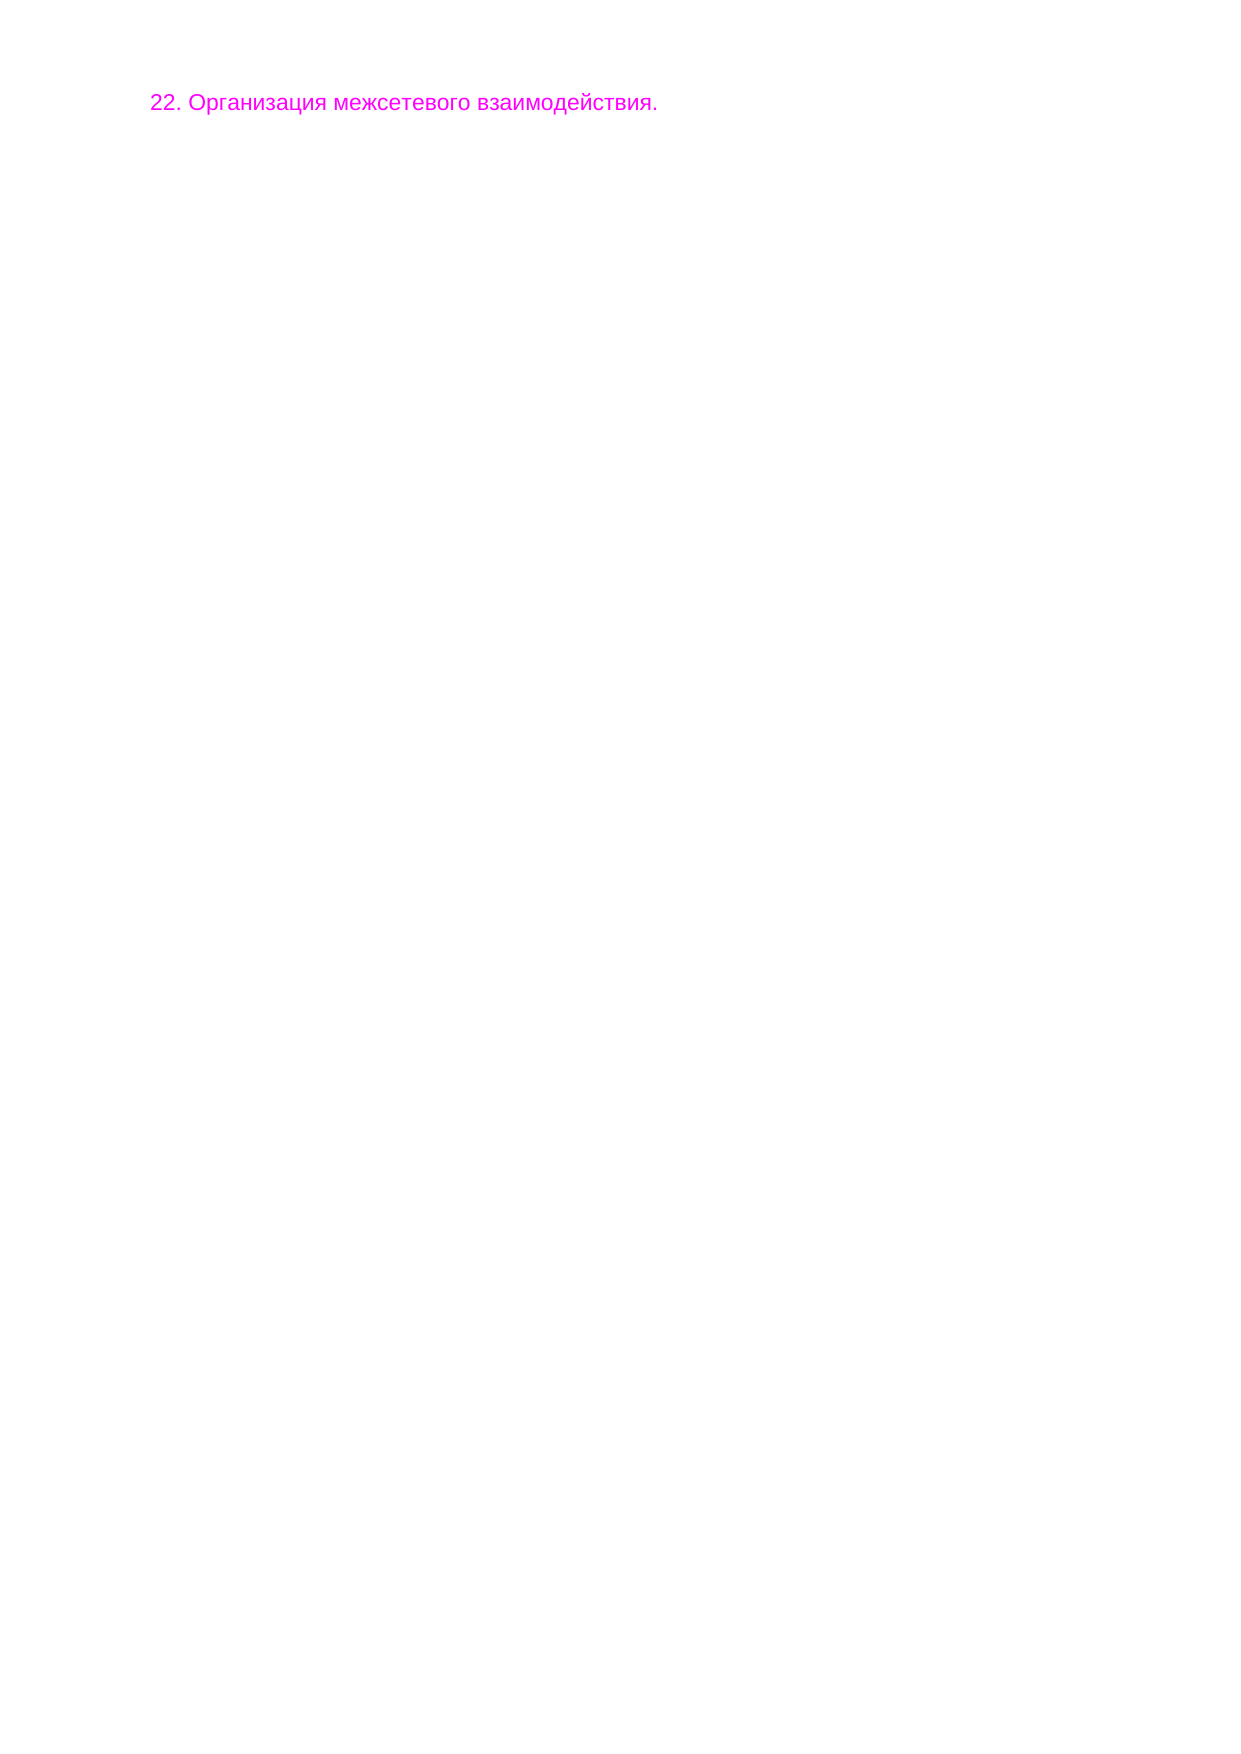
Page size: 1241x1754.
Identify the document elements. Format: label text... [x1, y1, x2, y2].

text 22. Организация межсетевого взаимодействия. [150, 88, 1090, 115]
